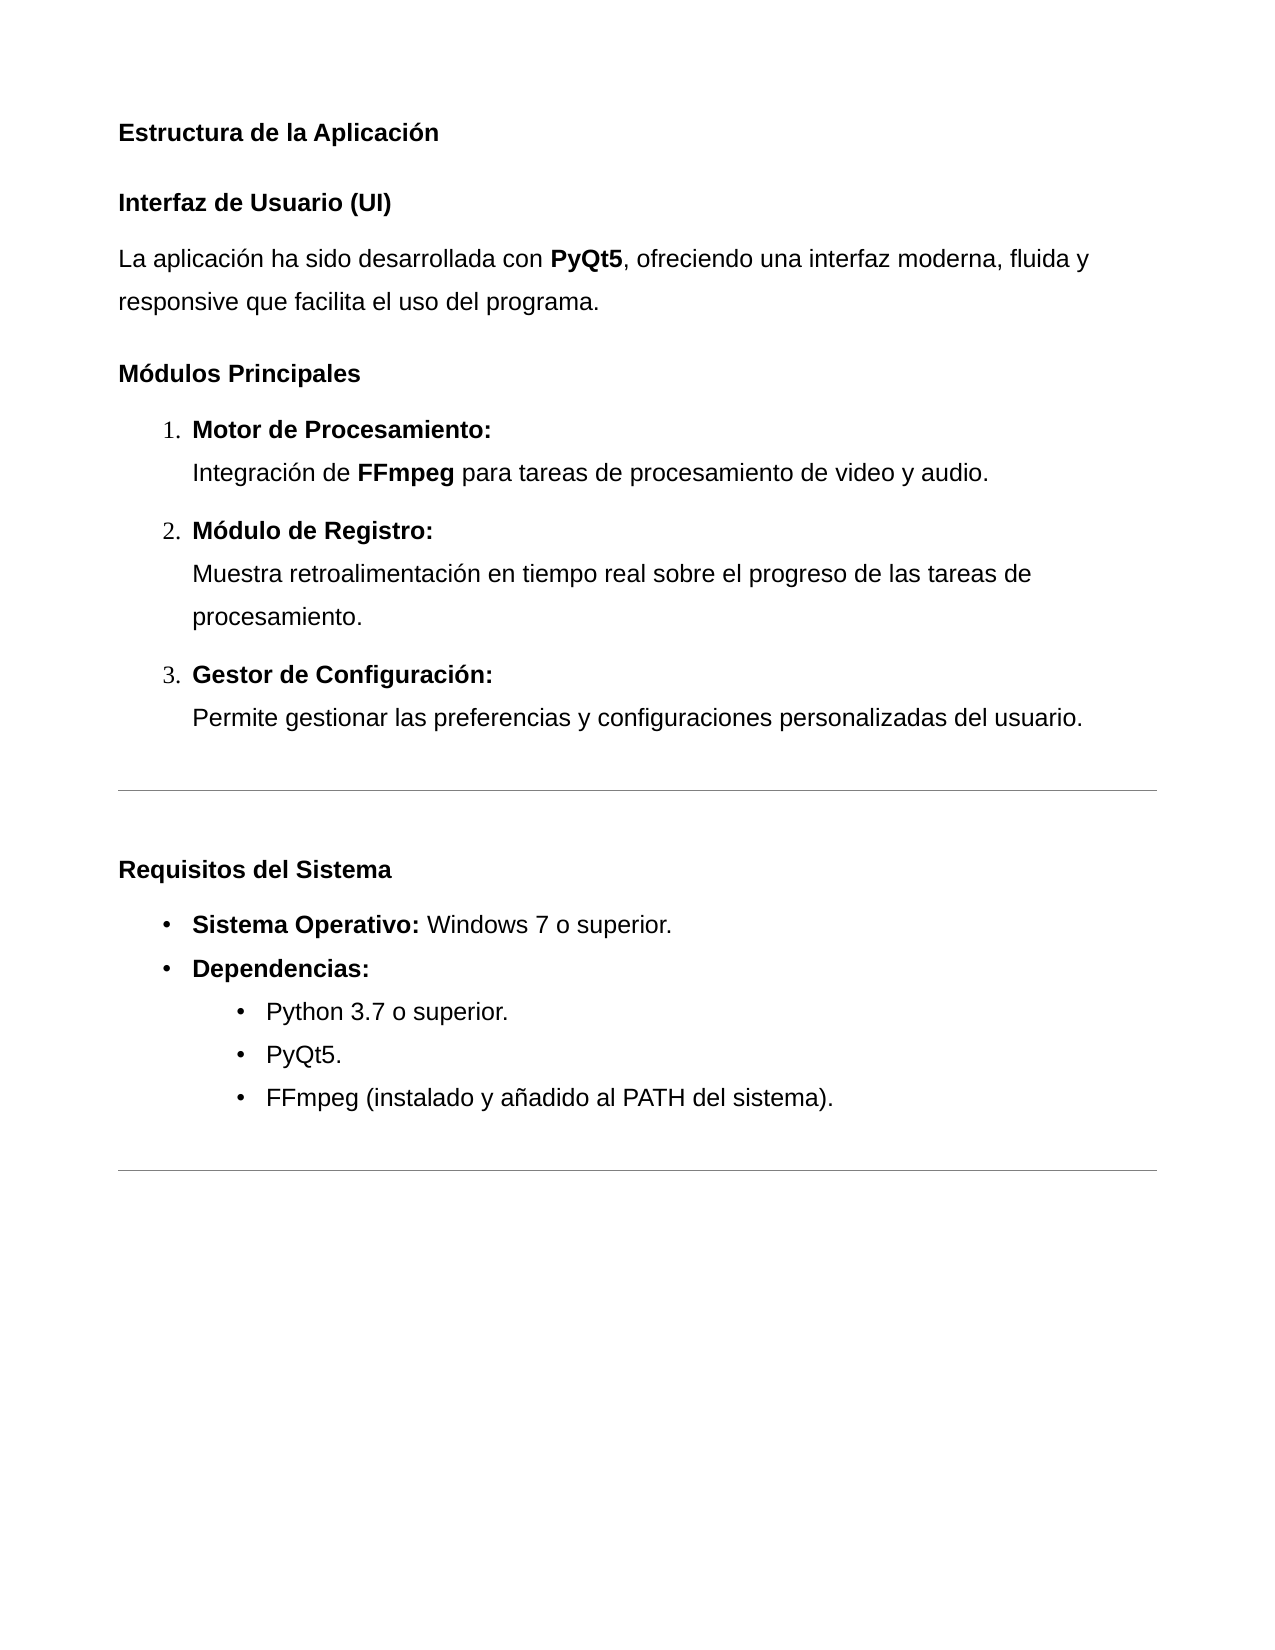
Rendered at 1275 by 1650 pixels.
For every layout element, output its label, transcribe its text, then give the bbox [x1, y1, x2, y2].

list FFmpeg (instalado y añadido al PATH del sistema). [236, 1083, 1157, 1112]
list PyQt5. [236, 1040, 1157, 1069]
subtitle Requisitos del Sistema [118, 855, 1157, 883]
list Motor de Procesamiento: Integración de FFmpeg para tareas de procesamiento de video y audio. [162, 415, 1157, 487]
list Dependencias: [162, 954, 1157, 982]
text La aplicación ha sido desarrollada con PyQt5, ofreciendo una interfaz moderna, fluida y responsive que facilita el uso del programa. [118, 244, 1157, 316]
subtitle Estructura de la Aplicación [118, 118, 1157, 147]
subtitle Interfaz de Usuario (UI) [118, 188, 1157, 217]
subtitle Módulos Principales [118, 359, 1157, 388]
list Módulo de Registro: Muestra retroalimentación en tiempo real sobre el progreso de las tareas de procesamiento. [162, 516, 1157, 631]
list Python 3.7 o superior. [236, 997, 1157, 1026]
list Sistema Operativo: Windows 7 o superior. [162, 910, 1157, 939]
list Gestor de Configuración: Permite gestionar las preferencias y configuraciones personalizadas del usuario. [162, 660, 1157, 732]
